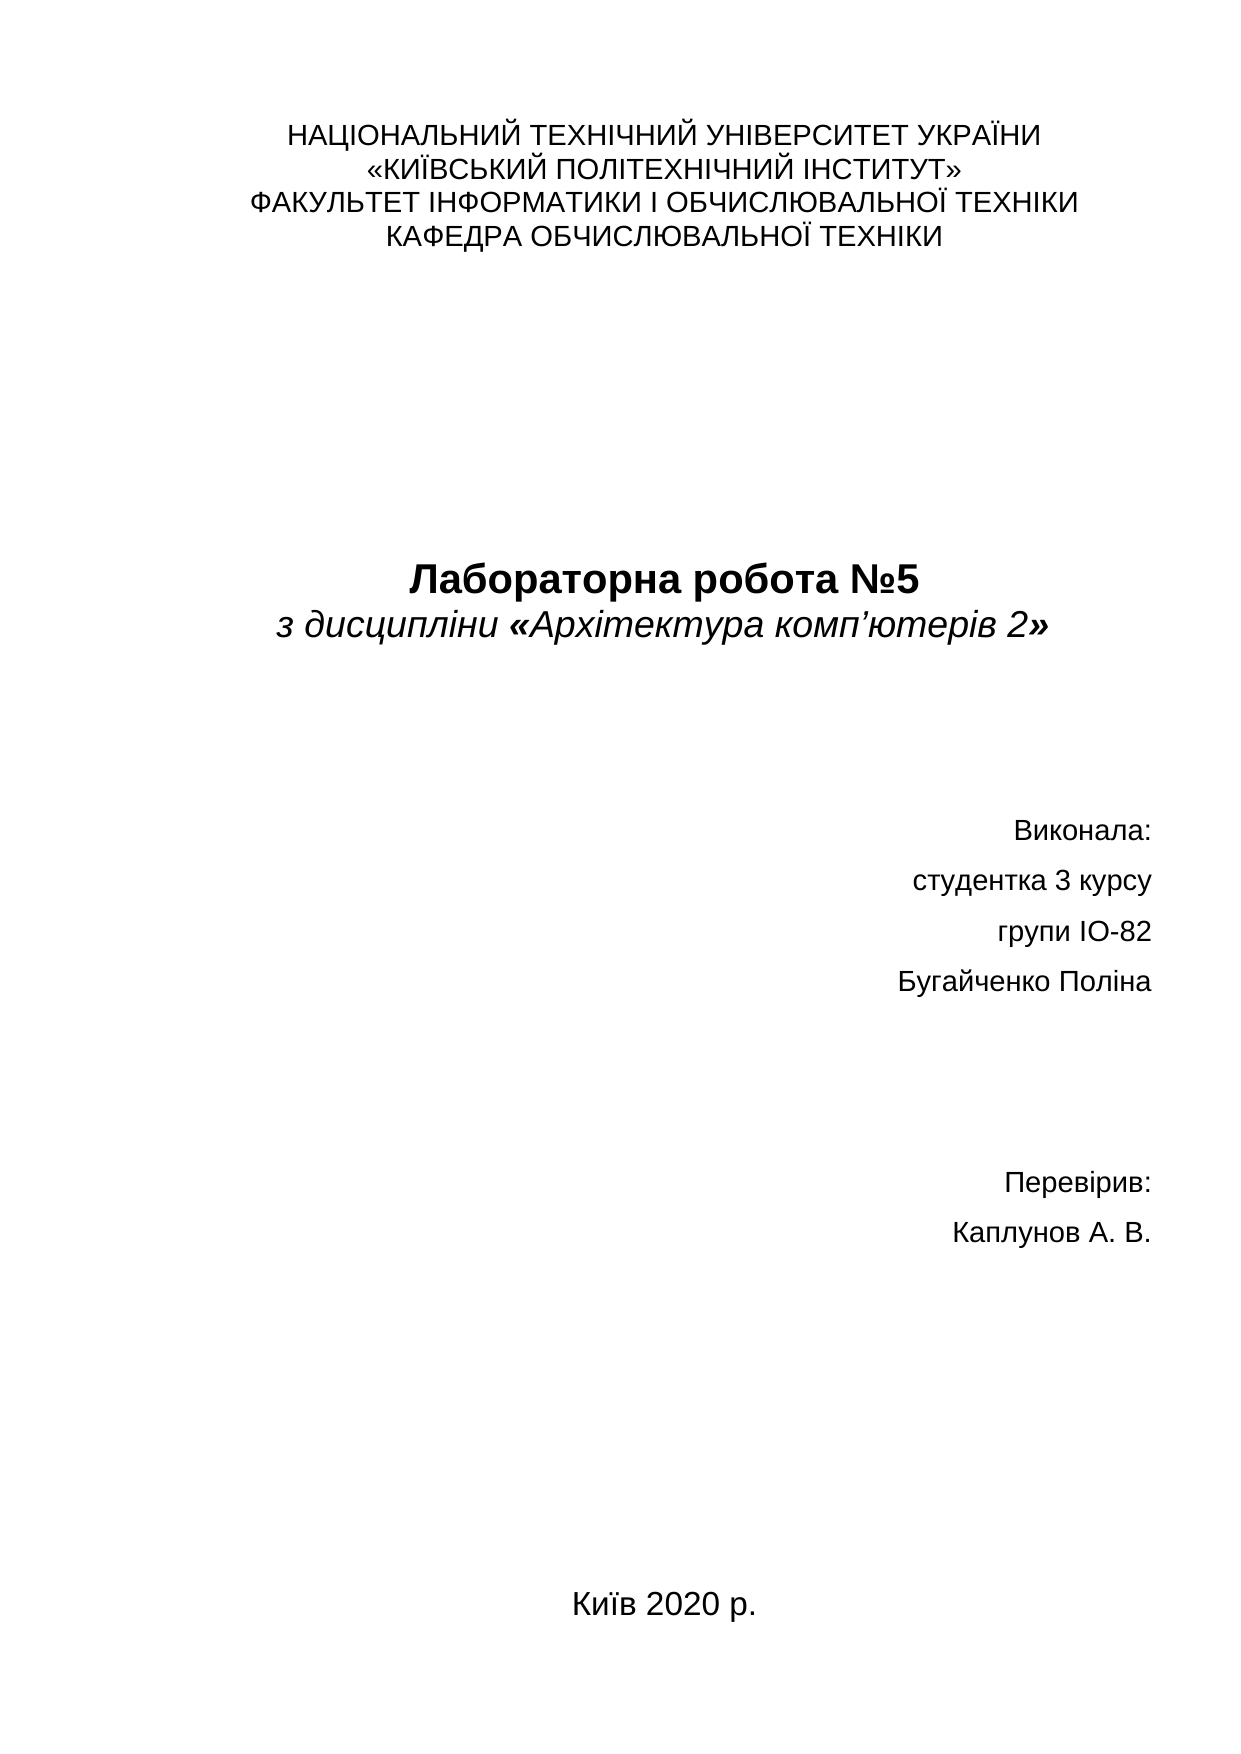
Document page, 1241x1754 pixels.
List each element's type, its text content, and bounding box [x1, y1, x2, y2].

text ФАКУЛЬТЕТ ІНФОРМАТИКИ І ОБЧИСЛЮВАЛЬНОЇ ТЕХНІКИ [177, 185, 1152, 219]
text Бугайченко Поліна [177, 964, 1152, 997]
text «КИЇВСЬКИЙ ПОЛІТЕХНІЧНИЙ ІНСТИТУТ» [177, 152, 1152, 185]
text Каплунов А. В. [177, 1215, 1152, 1249]
text студентка 3 курсу [177, 863, 1152, 897]
text НАЦІОНАЛЬНИЙ ТЕХНІЧНИЙ УНІВЕРСИТЕТ УКРАЇНИ [177, 118, 1152, 152]
text Лабораторна робота №5 [177, 554, 1152, 602]
text Київ 2020 р. [177, 1584, 1152, 1623]
text з дисципліни «Архітектура комп’ютерів 2» [177, 602, 1152, 645]
text Перевірив: [177, 1165, 1152, 1199]
text Виконала: [177, 813, 1152, 846]
text групи ІО-82 [177, 913, 1152, 947]
text КАФЕДРА ОБЧИСЛЮВАЛЬНОЇ ТЕХНІКИ [177, 219, 1152, 252]
